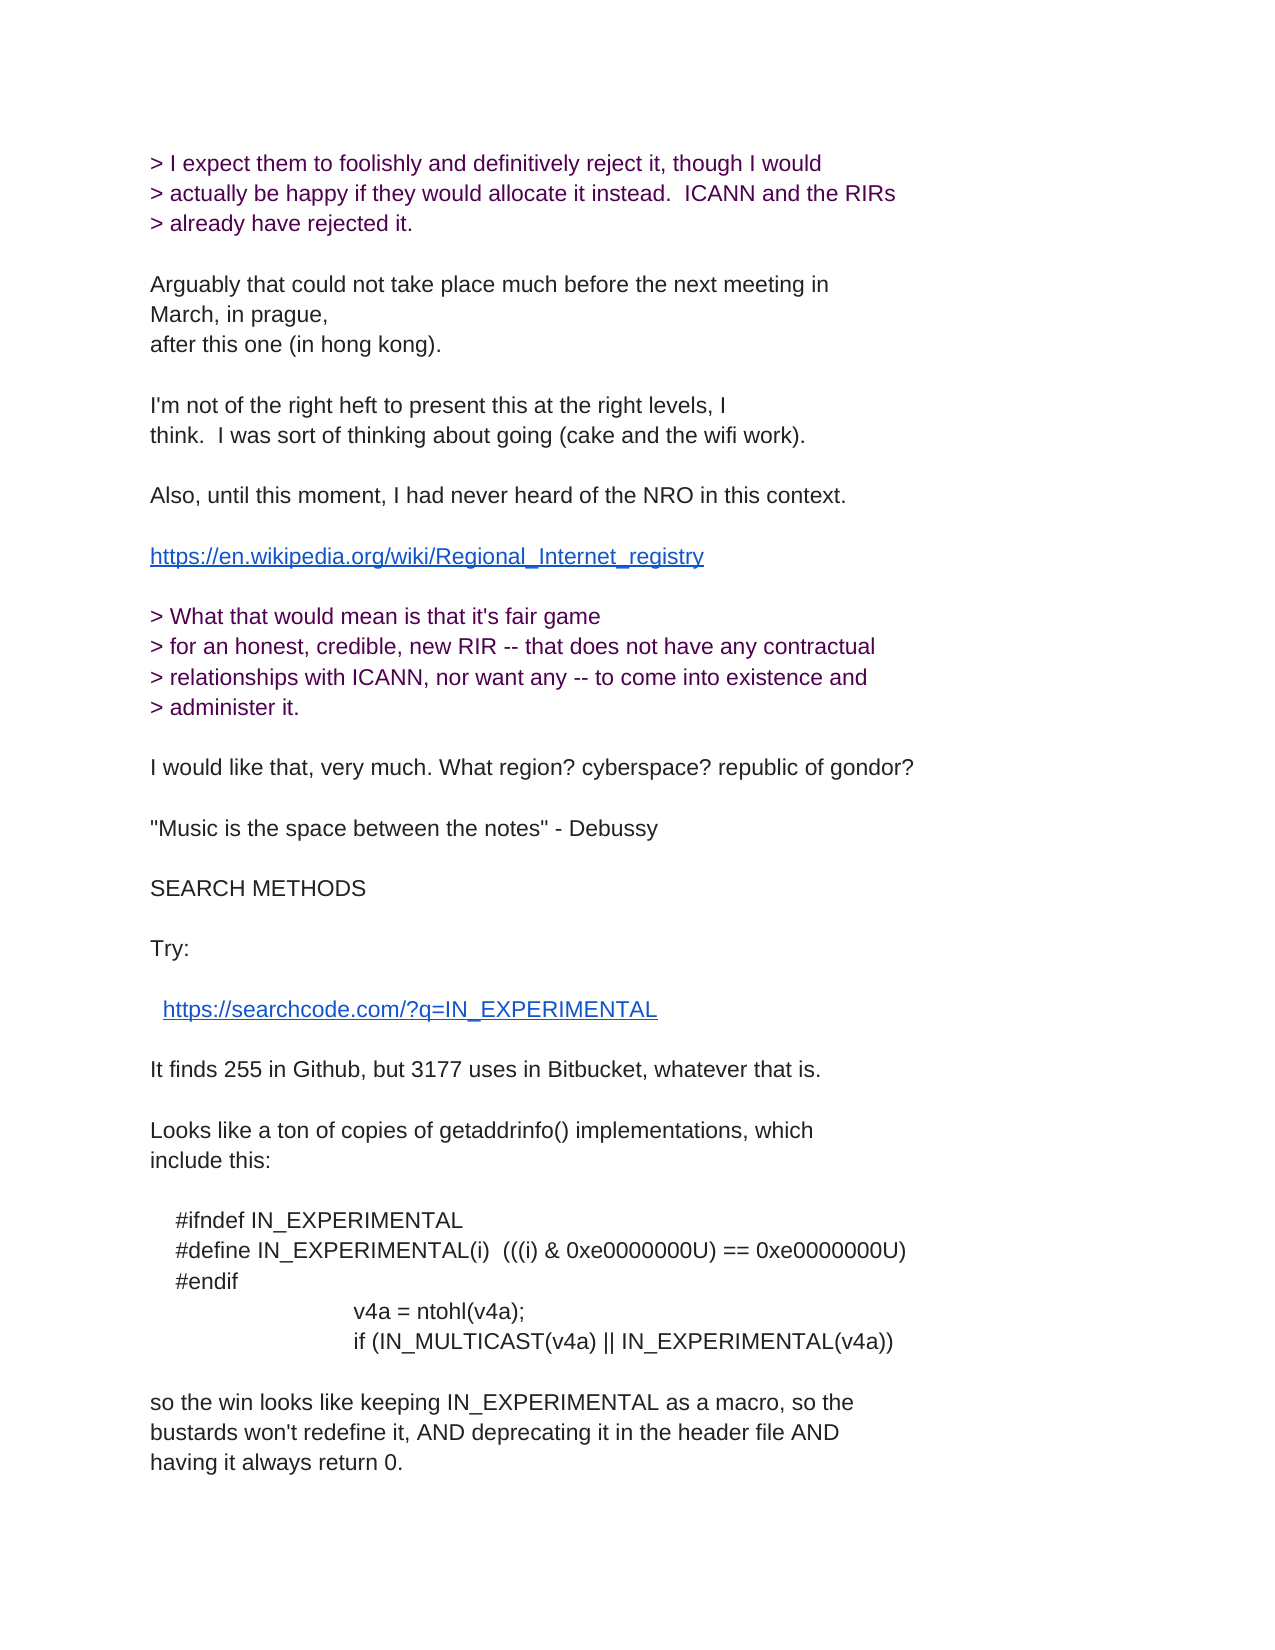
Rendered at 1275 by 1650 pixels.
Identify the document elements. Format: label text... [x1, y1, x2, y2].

text > administer it. [150, 694, 1125, 720]
text Arguably that could not take place much before the next meeting in [150, 271, 1125, 297]
text Looks like a ton of copies of getaddrinfo() implementations, which [150, 1117, 1125, 1143]
text "Music is the space between the notes" - Debussy [150, 814, 1125, 841]
text after this one (in hong kong). [150, 331, 1125, 358]
text > for an honest, credible, new RIR -- that does not have any contractual [150, 633, 1125, 660]
text if (IN_MULTICAST(v4a) || IN_EXPERIMENTAL(v4a)) [150, 1328, 1125, 1354]
text Try: [150, 935, 1125, 962]
text having it always return 0. [150, 1449, 1125, 1475]
text Also, until this moment, I had never heard of the NRO in this context. [150, 482, 1125, 509]
text March, in prague, [150, 301, 1125, 327]
text > relationships with ICANN, nor want any -- to come into existence and [150, 663, 1125, 690]
text #ifndef IN_EXPERIMENTAL [150, 1207, 1125, 1234]
text https://searchcode.com/?q=IN_EXPERIMENTAL [150, 996, 1125, 1022]
text I'm not of the right heft to present this at the right levels, I [150, 392, 1125, 418]
text I would like that, very much. What region? cyberspace? republic of gondor? [150, 754, 1125, 781]
text include this: [150, 1147, 1125, 1173]
text > I expect them to foolishly and definitively reject it, though I would [150, 150, 1125, 176]
text > already have rejected it. [150, 210, 1125, 237]
text bustards won't redefine it, AND deprecating it in the header file AND [150, 1419, 1125, 1445]
text v4a = ntohl(v4a); [150, 1298, 1125, 1324]
text #endif [150, 1268, 1125, 1294]
text https://en.wikipedia.org/wiki/Regional_Internet_registry [150, 543, 1125, 569]
text > What that would mean is that it's fair game [150, 603, 1125, 629]
text so the win looks like keeping IN_EXPERIMENTAL as a macro, so the [150, 1388, 1125, 1415]
text It finds 255 in Github, but 3177 uses in Bitbucket, whatever that is. [150, 1056, 1125, 1083]
text think. I was sort of thinking about going (cake and the wifi work). [150, 422, 1125, 448]
text > actually be happy if they would allocate it instead. ICANN and the RIRs [150, 180, 1125, 207]
text #define IN_EXPERIMENTAL(i) (((i) & 0xe0000000U) == 0xe0000000U) [150, 1237, 1125, 1264]
text SEARCH METHODS [150, 875, 1125, 901]
